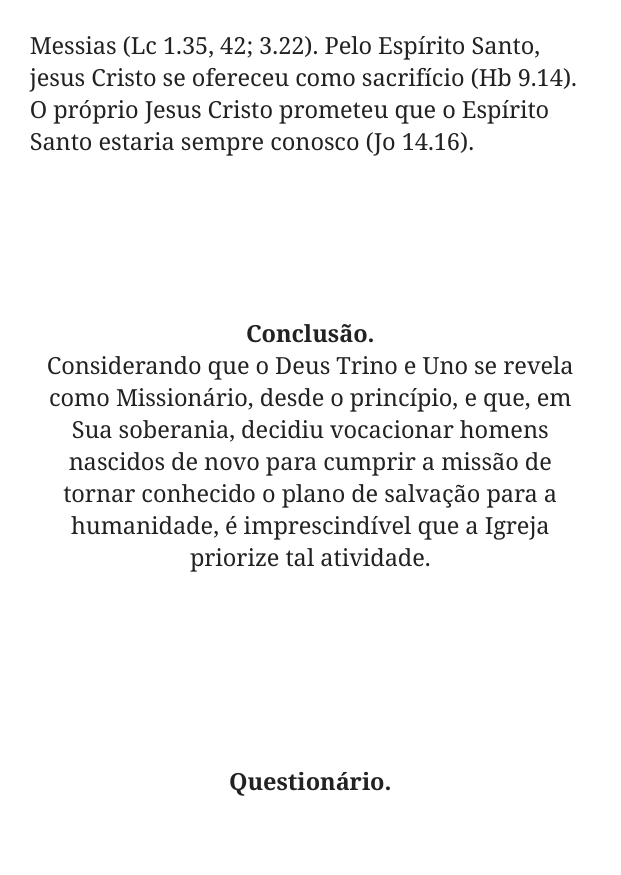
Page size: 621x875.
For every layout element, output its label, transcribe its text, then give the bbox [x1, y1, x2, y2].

text Conclusão. [29, 317, 591, 349]
text Questionário. [29, 765, 591, 797]
text Considerando que o Deus Trino e Uno se revela como Missionário, desde o princípio, e que, em Sua soberania, decidiu vocacionar homens nascidos de novo para cumprir a missão de tornar conhecido o plano de salvação para a humanidade, é imprescindível que a Igreja priorize tal atividade. [29, 349, 591, 573]
text Messias (Lc 1.35, 42; 3.22). Pelo Espírito Santo, jesus Cristo se ofereceu como sacrifício (Hb 9.14). O próprio Jesus Cristo prometeu que o Espírito Santo estaria sempre conosco (Jo 14.16). [29, 29, 591, 157]
